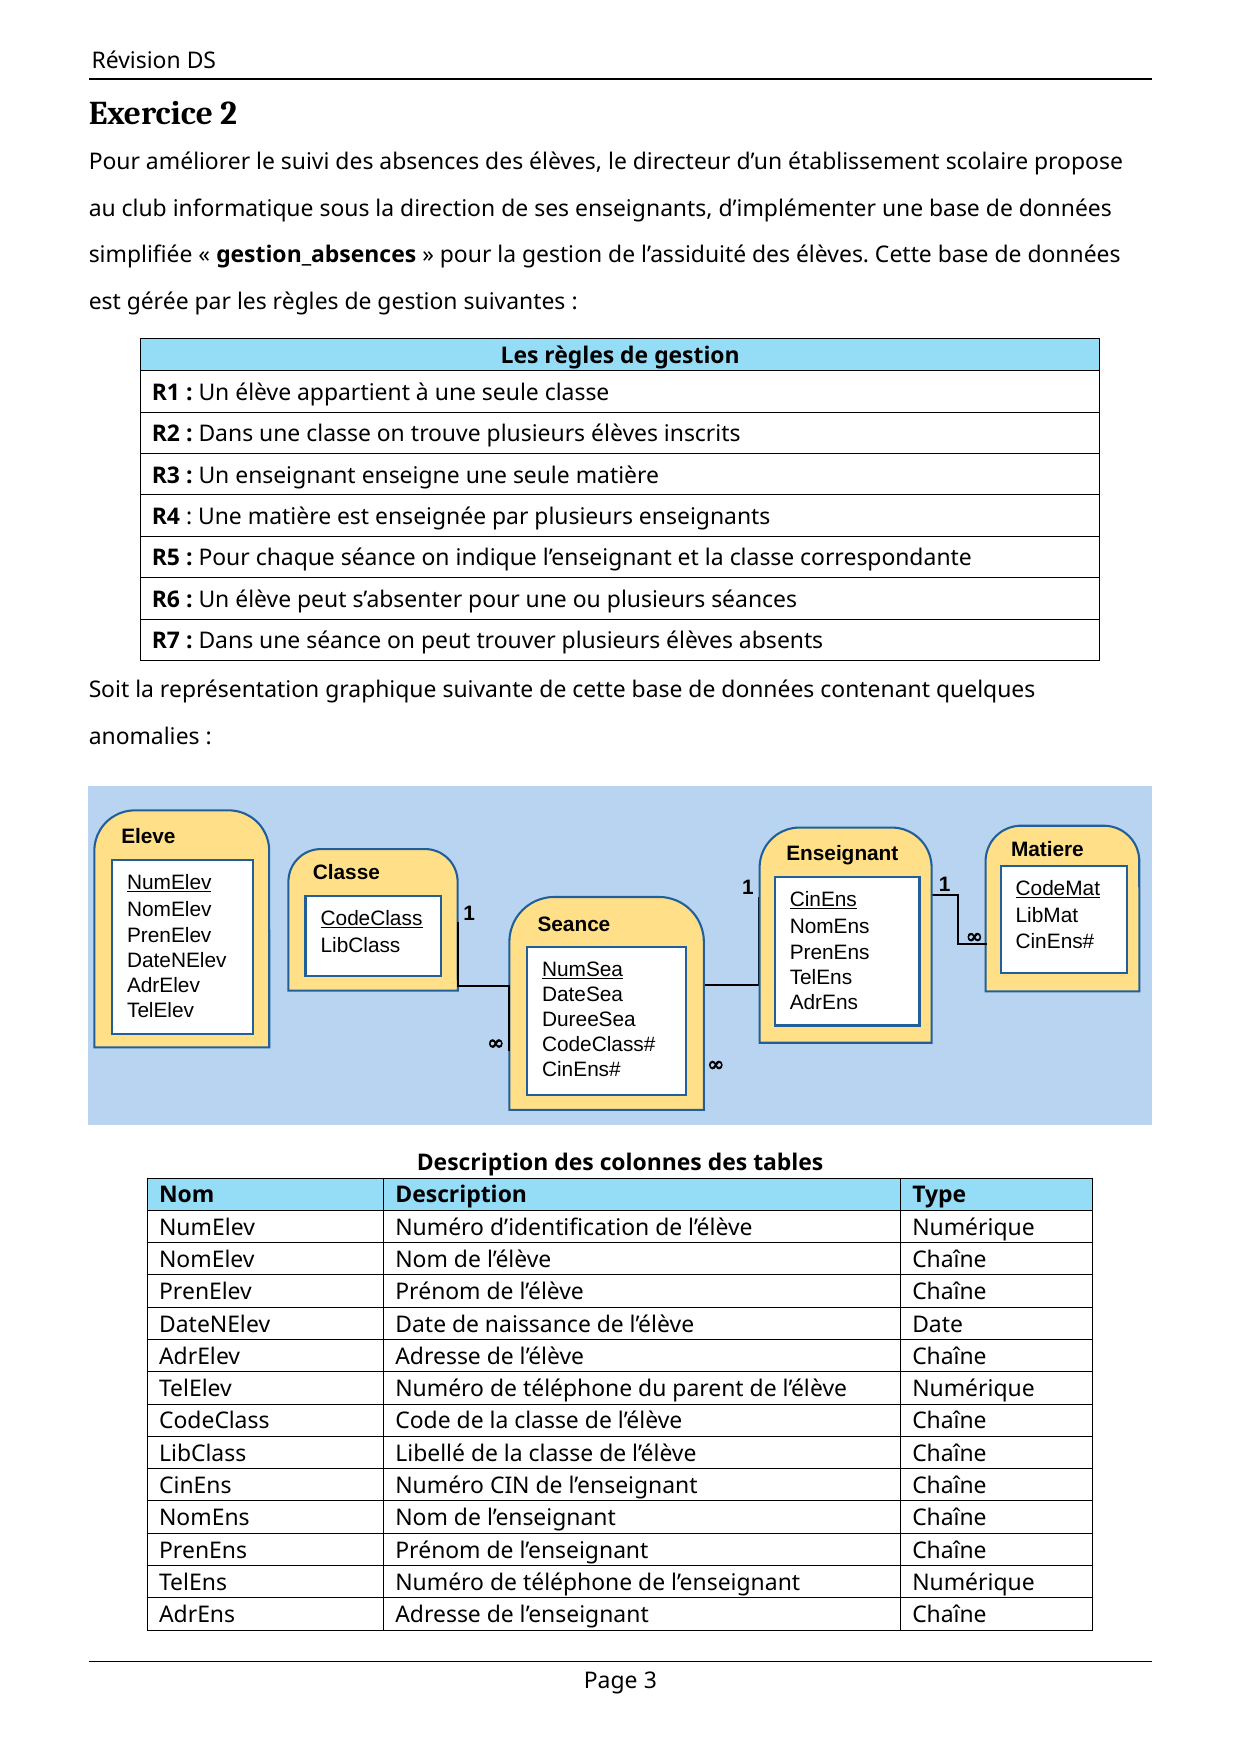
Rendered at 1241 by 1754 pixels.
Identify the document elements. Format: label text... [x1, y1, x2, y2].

text Pour améliorer le suivi des absences des élèves, le directeur d’un établissement scolaire propose au club informatique sous la direction de ses enseignants, d’implémenter une base de données simplifiée « gestion_absences » pour la gestion de l’assiduité des élèves. Cette base de données est gérée par les règles de gestion suivantes : [88, 144, 1152, 316]
table_cell Chaîne [901, 1598, 1092, 1629]
table_cell Chaîne [901, 1340, 1092, 1371]
table_header Description des colonnes des tables [148, 1146, 1093, 1177]
table_cell TelEns [148, 1566, 383, 1597]
table_cell R1 : Un élève appartient à une seule classe [141, 371, 1099, 412]
table_cell Nom de l’enseignant [384, 1501, 900, 1533]
table_cell NomElev [148, 1243, 383, 1274]
subtitle Exercice 2 [88, 94, 1152, 133]
table_cell PrenElev [148, 1275, 383, 1307]
table_cell R7 : Dans une séance on peut trouver plusieurs élèves absents [141, 620, 1099, 660]
table_cell Numéro d’identification de l’élève [384, 1211, 900, 1242]
table_cell Chaîne [901, 1501, 1092, 1533]
table_cell R6 : Un élève peut s’absenter pour une ou plusieurs séances [141, 578, 1099, 618]
table_cell Chaîne [901, 1243, 1092, 1274]
table_cell Numéro de téléphone du parent de l’élève [384, 1372, 900, 1403]
table_cell Chaîne [901, 1405, 1092, 1436]
table_cell Nom de l’élève [384, 1243, 900, 1274]
table_cell Chaîne [901, 1275, 1092, 1307]
table_cell NumElev [148, 1211, 383, 1242]
table_header Les règles de gestion [141, 339, 1099, 370]
table_cell NomEns [148, 1501, 383, 1533]
table_cell Numérique [901, 1566, 1092, 1597]
table_cell AdrEns [148, 1598, 383, 1629]
table_cell R2 : Dans une classe on trouve plusieurs élèves inscrits [141, 413, 1099, 453]
table_cell TelElev [148, 1372, 383, 1403]
table_cell PrenEns [148, 1534, 383, 1565]
table_cell Chaîne [901, 1437, 1092, 1468]
table_cell Description [384, 1179, 900, 1210]
table_cell Date de naissance de l’élève [384, 1308, 900, 1339]
table_cell Numérique [901, 1372, 1092, 1403]
table_cell Prénom de l’élève [384, 1275, 900, 1307]
text Soit la représentation graphique suivante de cette base de données contenant quelques anomalies : [88, 673, 1152, 751]
table_cell Code de la classe de l’élève [384, 1405, 900, 1436]
table_cell CinEns [148, 1469, 383, 1500]
table_cell Adresse de l’enseignant [384, 1598, 900, 1629]
table_cell R4 : Une matière est enseignée par plusieurs enseignants [141, 495, 1099, 536]
table_cell Chaîne [901, 1534, 1092, 1565]
table_cell Chaîne [901, 1469, 1092, 1500]
table_cell Numérique [901, 1211, 1092, 1242]
table_cell Type [901, 1179, 1092, 1210]
table_cell Prénom de l’enseignant [384, 1534, 900, 1565]
table_cell Date [901, 1308, 1092, 1339]
table_cell AdrElev [148, 1340, 383, 1371]
table_cell Nom [148, 1179, 383, 1210]
table_cell Adresse de l’élève [384, 1340, 900, 1371]
table_cell CodeClass [148, 1405, 383, 1436]
table_cell R3 : Un enseignant enseigne une seule matière [141, 454, 1099, 494]
table_cell LibClass [148, 1437, 383, 1468]
table_cell Numéro de téléphone de l’enseignant [384, 1566, 900, 1597]
table_cell Libellé de la classe de l’élève [384, 1437, 900, 1468]
table_cell DateNElev [148, 1308, 383, 1339]
table_cell Numéro CIN de l’enseignant [384, 1469, 900, 1500]
table_cell R5 : Pour chaque séance on indique l’enseignant et la classe correspondante [141, 537, 1099, 577]
